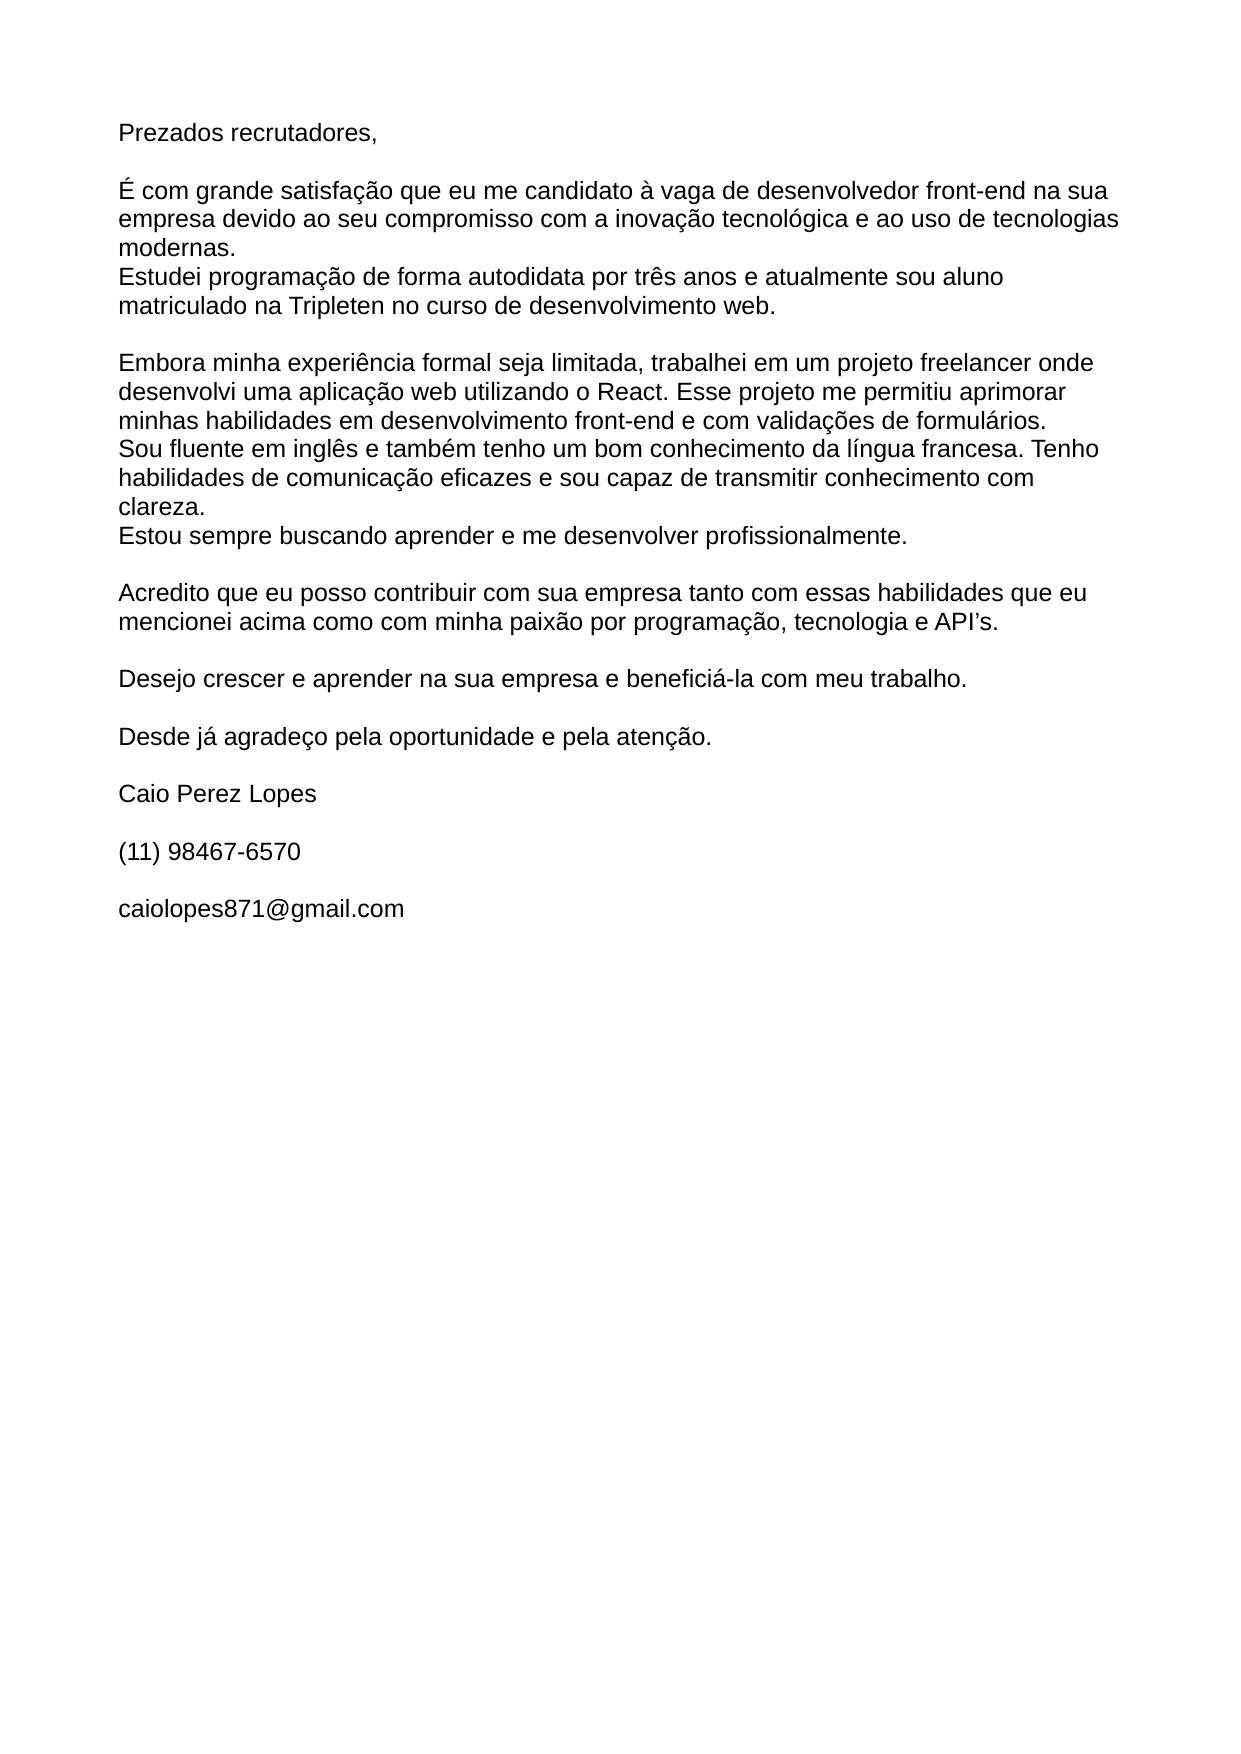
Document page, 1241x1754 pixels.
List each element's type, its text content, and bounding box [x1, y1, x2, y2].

text caiolopes871@gmail.com [118, 894, 1122, 923]
text Estudei programação de forma autodidata por três anos e atualmente sou aluno matriculado na Tripleten no curso de desenvolvimento web. [118, 262, 1122, 319]
text Estou sempre buscando aprender e me desenvolver profissionalmente. [118, 521, 1122, 549]
text Acredito que eu posso contribuir com sua empresa tanto com essas habilidades que eu mencionei acima como com minha paixão por programação, tecnologia e API’s. [118, 578, 1122, 636]
text (11) 98467-6570 [118, 837, 1122, 866]
text É com grande satisfação que eu me candidato à vaga de desenvolvedor front-end na sua empresa devido ao seu compromisso com a inovação tecnológica e ao uso de tecnologias modernas. [118, 176, 1122, 262]
text Embora minha experiência formal seja limitada, trabalhei em um projeto freelancer onde desenvolvi uma aplicação web utilizando o React. Esse projeto me permitiu aprimorar minhas habilidades em desenvolvimento front-end e com validações de formulários. [118, 348, 1122, 434]
text Prezados recrutadores, [118, 118, 1122, 147]
text Desejo crescer e aprender na sua empresa e beneficiá-la com meu trabalho. [118, 664, 1122, 693]
text Desde já agradeço pela oportunidade e pela atenção. [118, 722, 1122, 751]
text Sou fluente em inglês e também tenho um bom conhecimento da língua francesa. Tenho habilidades de comunicação eficazes e sou capaz de transmitir conhecimento com clareza. [118, 434, 1122, 521]
text Caio Perez Lopes [118, 779, 1122, 808]
